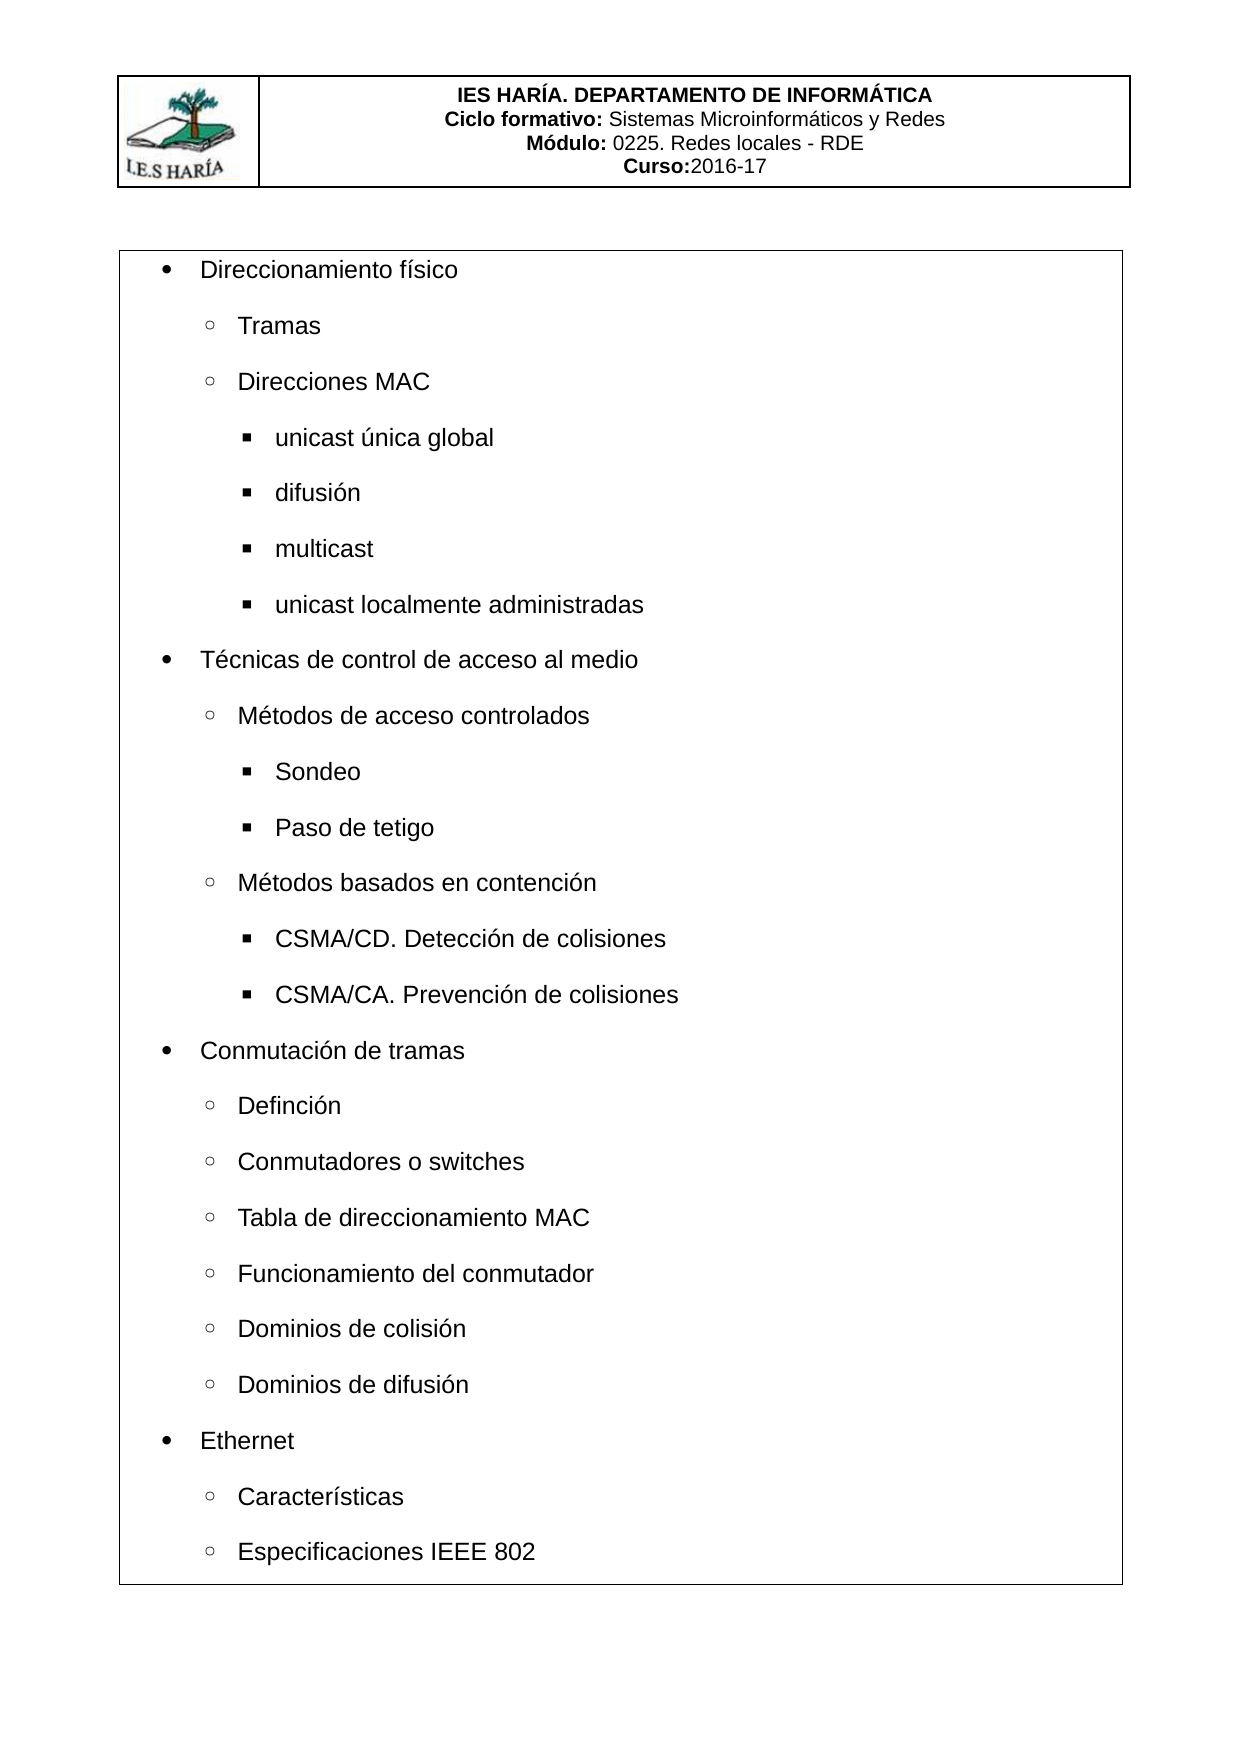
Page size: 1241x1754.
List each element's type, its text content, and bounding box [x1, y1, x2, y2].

picture [123, 82, 241, 180]
table_cell La capa de enlace de datos. Funciones Conceptos: Trama Dispositivos de red nodos dispositivos de acceso al medio Enlace Red Full duplex, half duplex y simplex Servicios de la capa de enlace Acceso al medio Entramado Sincronismo Direccionamiento físico Control de flujo Detección y corrección de errores Entrega fiable Multiplexación de protocolos de la capa de red Subcapas MAC y LLC Direccionamiento físico Tramas Direcciones MAC unicast única global difusión multicast unicast localmente administradas Técnicas de control de acceso al medio Métodos de acceso controlados Sondeo Paso de tetigo Métodos basados en contención CSMA/CD. Detección de colisiones CSMA/CA. Prevención de colisiones Conmutación de tramas Definción Conmutadores o switches Tabla de direccionamiento MAC Funcionamiento del conmutador Dominios de colisión Dominios de difusión Ethernet Características Especificaciones IEEE 802 [120, 251, 1122, 1584]
